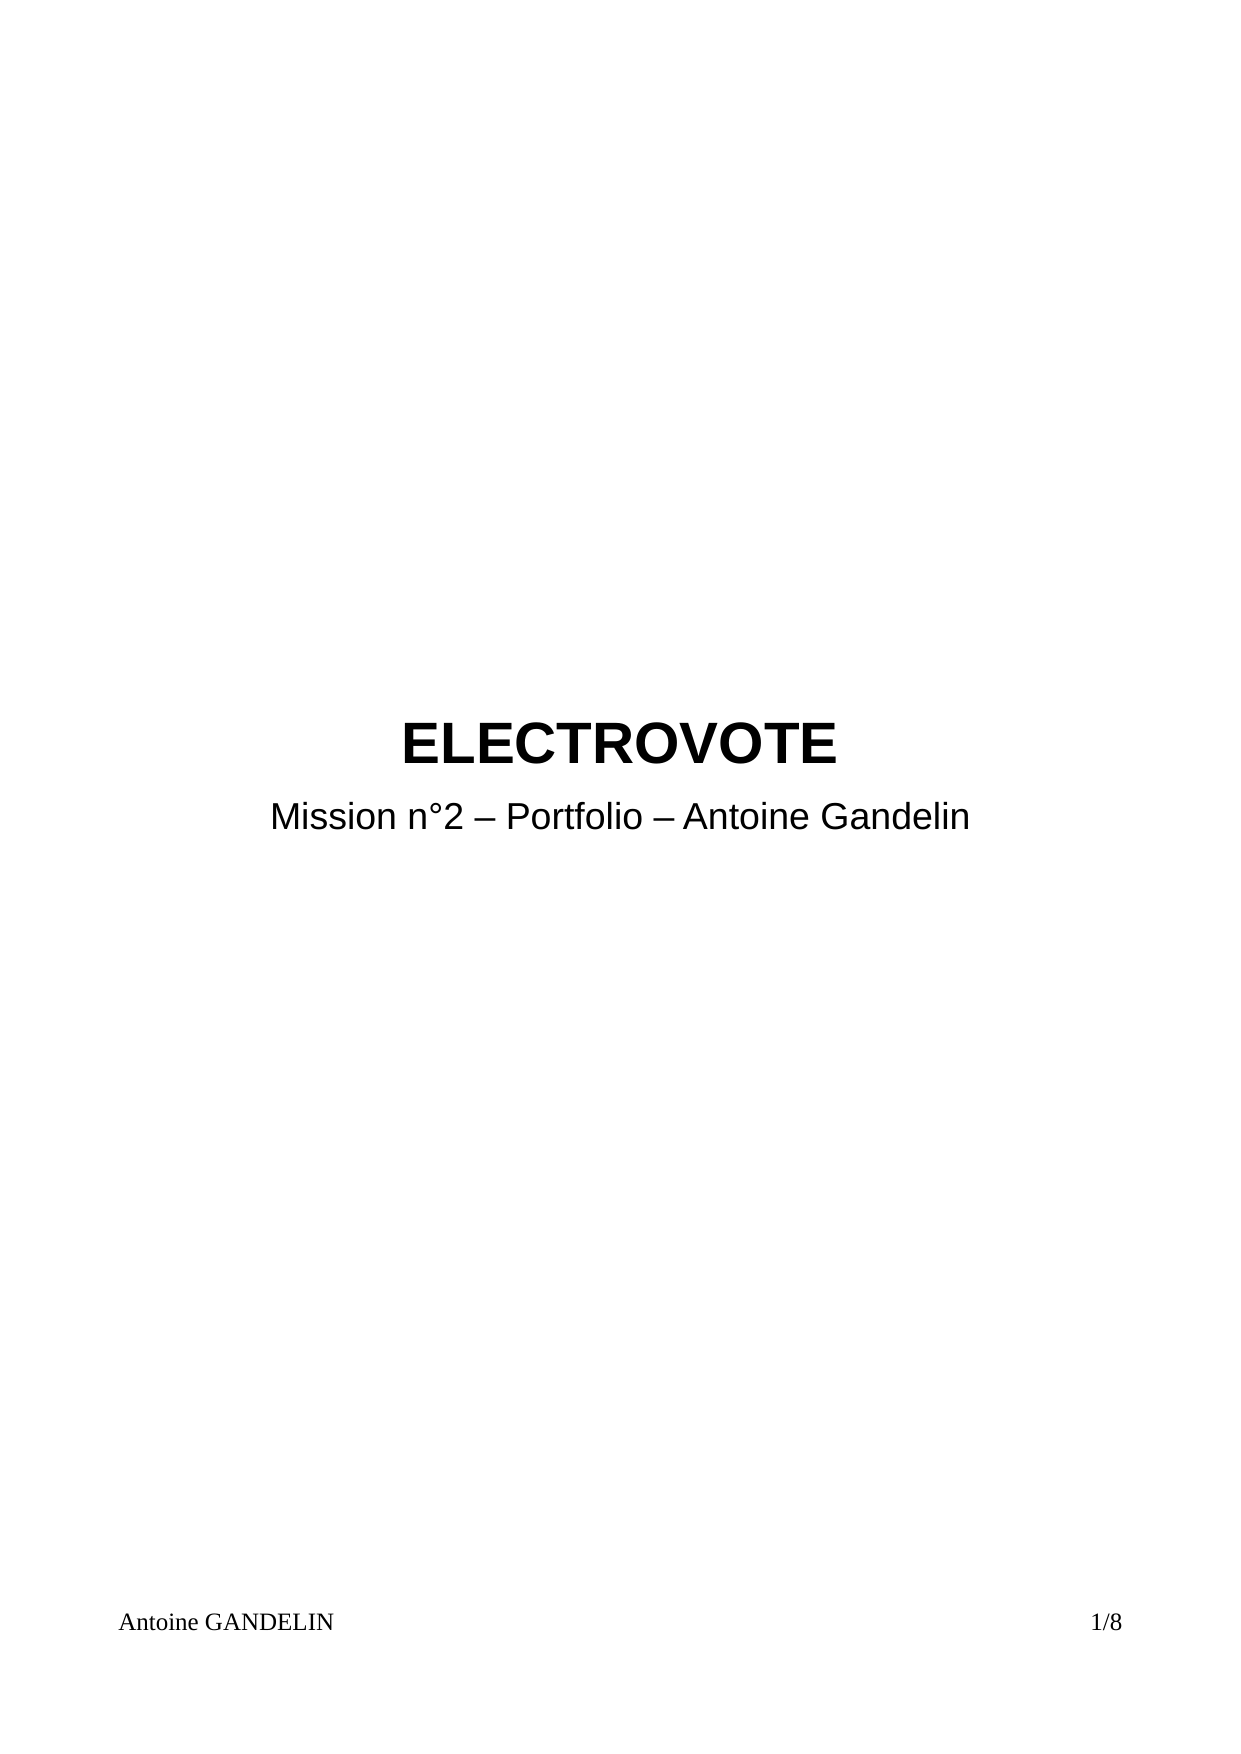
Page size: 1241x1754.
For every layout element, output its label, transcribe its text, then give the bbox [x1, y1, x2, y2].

title ELECTROVOTE [118, 709, 1122, 776]
subtitle Mission n°2 – Portfolio – Antoine Gandelin [118, 794, 1122, 837]
